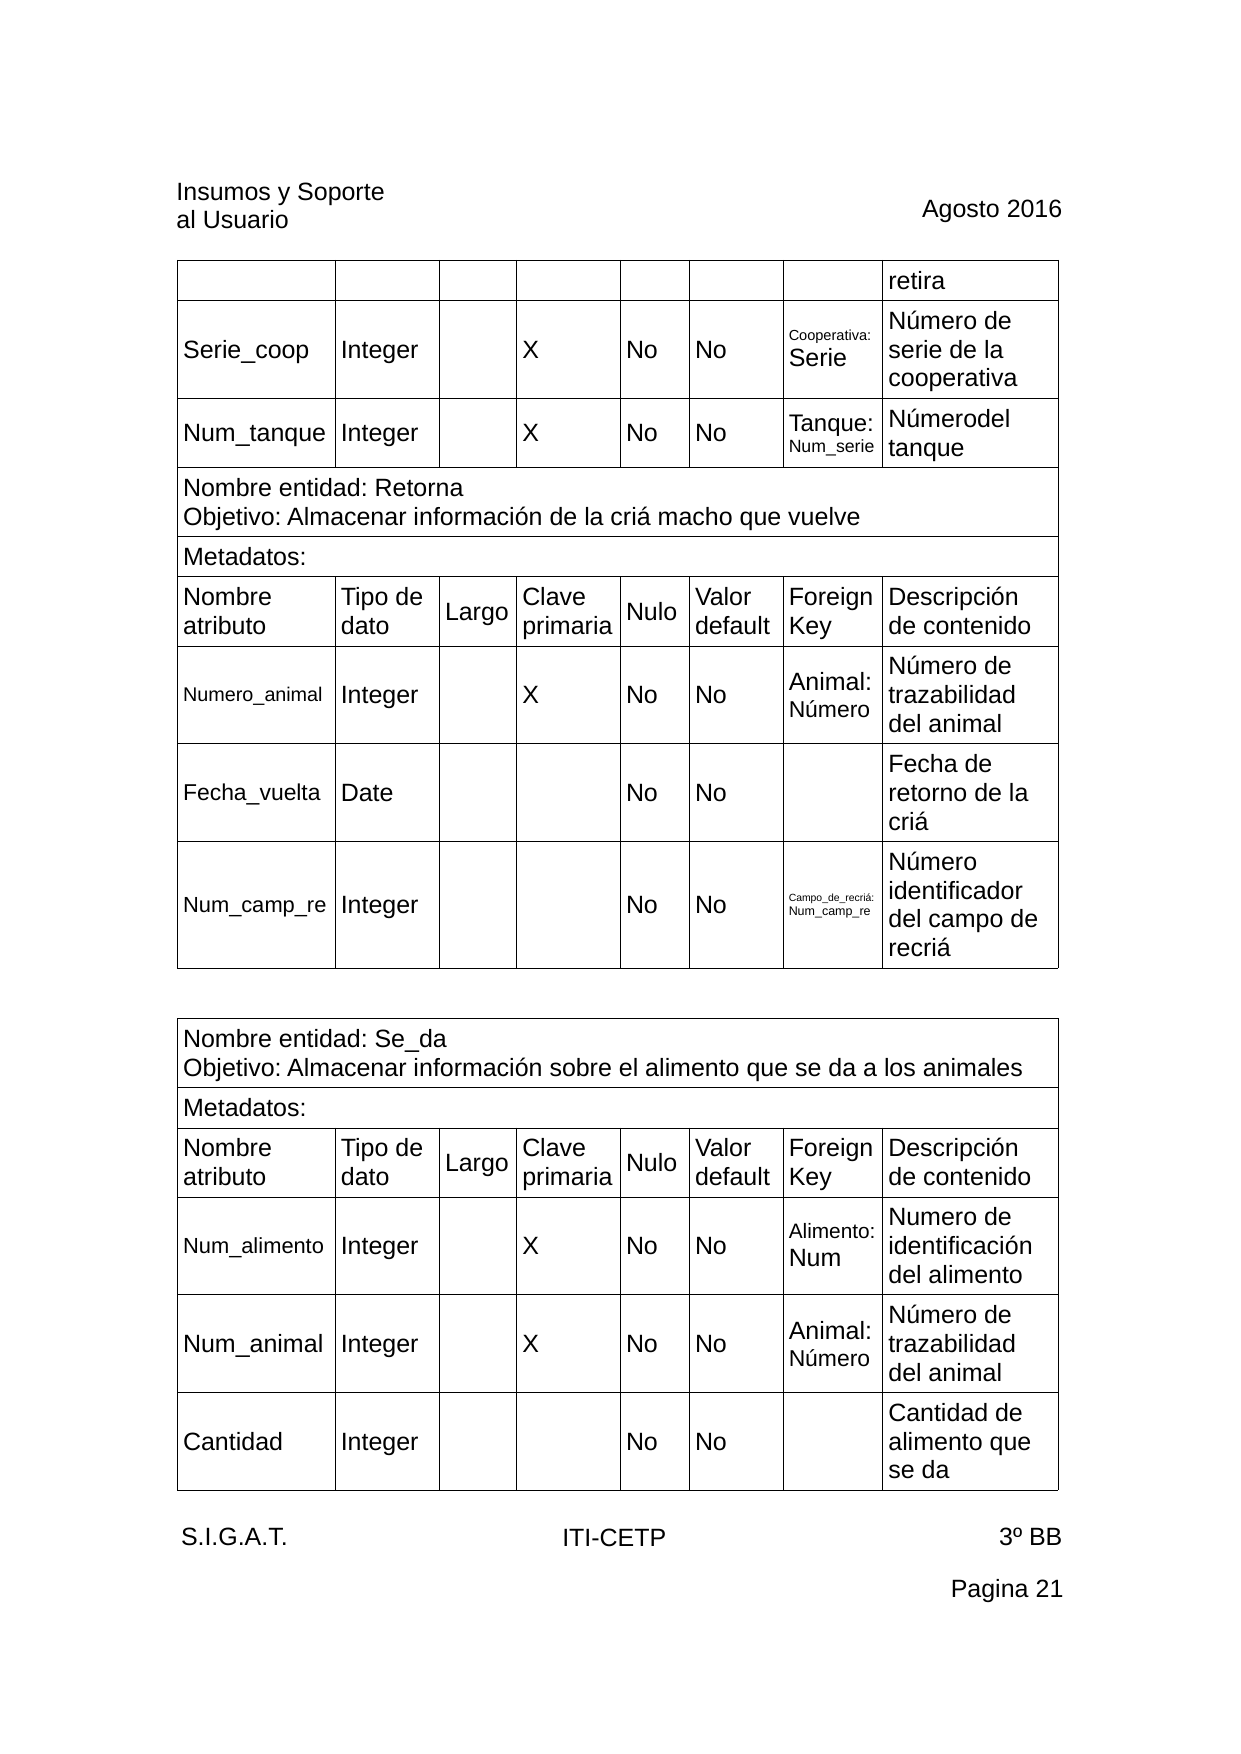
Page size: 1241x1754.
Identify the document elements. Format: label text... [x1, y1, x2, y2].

table_cell [440, 842, 516, 968]
table_cell No [690, 301, 783, 398]
table_cell No [621, 399, 689, 467]
table_cell [784, 261, 882, 300]
table_cell Nombre atributo [178, 577, 335, 646]
table_cell Nulo [621, 1129, 689, 1197]
table_cell No [690, 647, 783, 743]
table_cell Nombre atributo [178, 1129, 335, 1197]
table_cell Integer [336, 301, 439, 398]
table_cell No [690, 744, 783, 841]
table_cell Número de serie de la cooperativa [883, 301, 1058, 398]
table_cell [440, 399, 516, 467]
table_cell Cooperativa: Serie [784, 301, 882, 398]
table_cell Integer [336, 1295, 439, 1392]
table_cell Integer [336, 399, 439, 467]
table_cell Númerodel tanque [883, 399, 1058, 467]
table_cell No [690, 842, 783, 968]
table_cell Tipo de dato [336, 1129, 439, 1197]
table_cell [336, 261, 439, 300]
table_cell No [690, 1393, 783, 1490]
table_cell [440, 647, 516, 743]
table_cell Clave primaria [517, 1129, 620, 1197]
table_cell Metadatos: [178, 1088, 1058, 1127]
table_cell Fecha de retorno de la criá [883, 744, 1058, 841]
table_cell Integer [336, 1393, 439, 1490]
table_cell [440, 1198, 516, 1294]
table_cell X [517, 301, 620, 398]
table_cell retira [883, 261, 1058, 300]
table_cell Valor default [690, 577, 783, 646]
table_cell X [517, 1198, 620, 1294]
table_cell [517, 842, 620, 968]
table_cell Date [336, 744, 439, 841]
table_cell Tipo de dato [336, 577, 439, 646]
table_cell No [690, 1198, 783, 1294]
table_cell [690, 261, 783, 300]
table_cell Animal: Número [784, 647, 882, 743]
table_cell Num_animal [178, 1295, 335, 1392]
table_cell Descripción de contenido [883, 1129, 1058, 1197]
table_cell Animal: Número [784, 1295, 882, 1392]
table_cell No [621, 301, 689, 398]
table_cell [621, 261, 689, 300]
table_header Nombre entidad: Retorna Objetivo: Almacenar información de la criá macho que vuelve [178, 468, 1058, 536]
table_cell Número identificador del campo de recriá [883, 842, 1058, 968]
table_cell Foreign Key [784, 577, 882, 646]
table_cell Campo_de_recriá: Num_camp_re [784, 842, 882, 968]
table_cell [440, 301, 516, 398]
table_cell No [690, 399, 783, 467]
table_cell [784, 744, 882, 841]
table_cell [178, 261, 335, 300]
table_cell [517, 1393, 620, 1490]
table_cell Foreign Key [784, 1129, 882, 1197]
table_cell [440, 1295, 516, 1392]
table_cell Num_alimento [178, 1198, 335, 1294]
table_cell Nulo [621, 577, 689, 646]
table_cell Cantidad [178, 1393, 335, 1490]
table_cell No [621, 647, 689, 743]
table_cell No [621, 1198, 689, 1294]
table_cell Descripción de contenido [883, 577, 1058, 646]
table_cell [784, 1393, 882, 1490]
table_cell Largo [440, 1129, 516, 1197]
table_cell Integer [336, 842, 439, 968]
table_cell No [621, 842, 689, 968]
table_cell X [517, 399, 620, 467]
table_cell Numero_animal [178, 647, 335, 743]
table_cell Integer [336, 1198, 439, 1294]
table_cell Número de trazabilidad del animal [883, 647, 1058, 743]
table_cell No [621, 1393, 689, 1490]
table_cell No [690, 1295, 783, 1392]
table_cell Num_tanque [178, 399, 335, 467]
table_cell [440, 1393, 516, 1490]
table_cell Fecha_vuelta [178, 744, 335, 841]
table_cell No [621, 1295, 689, 1392]
table_cell Clave primaria [517, 577, 620, 646]
table_cell Integer [336, 647, 439, 743]
table_header Nombre entidad: Se_da Objetivo: Almacenar información sobre el alimento que se da a los animales [178, 1019, 1058, 1087]
table_cell Largo [440, 577, 516, 646]
table_cell Alimento: Num [784, 1198, 882, 1294]
table_cell X [517, 1295, 620, 1392]
table_cell X [517, 647, 620, 743]
table_cell [440, 744, 516, 841]
table_cell Num_camp_re [178, 842, 335, 968]
table_cell Número de trazabilidad del animal [883, 1295, 1058, 1392]
table_cell Valor default [690, 1129, 783, 1197]
table_cell Numero de identificación del alimento [883, 1198, 1058, 1294]
table_cell Serie_coop [178, 301, 335, 398]
table_cell [517, 744, 620, 841]
table_cell Tanque: Num_serie [784, 399, 882, 467]
table_cell Metadatos: [178, 537, 1058, 576]
table_cell [440, 261, 516, 300]
table_cell Cantidad de alimento que se da [883, 1393, 1058, 1490]
table_cell [517, 261, 620, 300]
table_cell No [621, 744, 689, 841]
